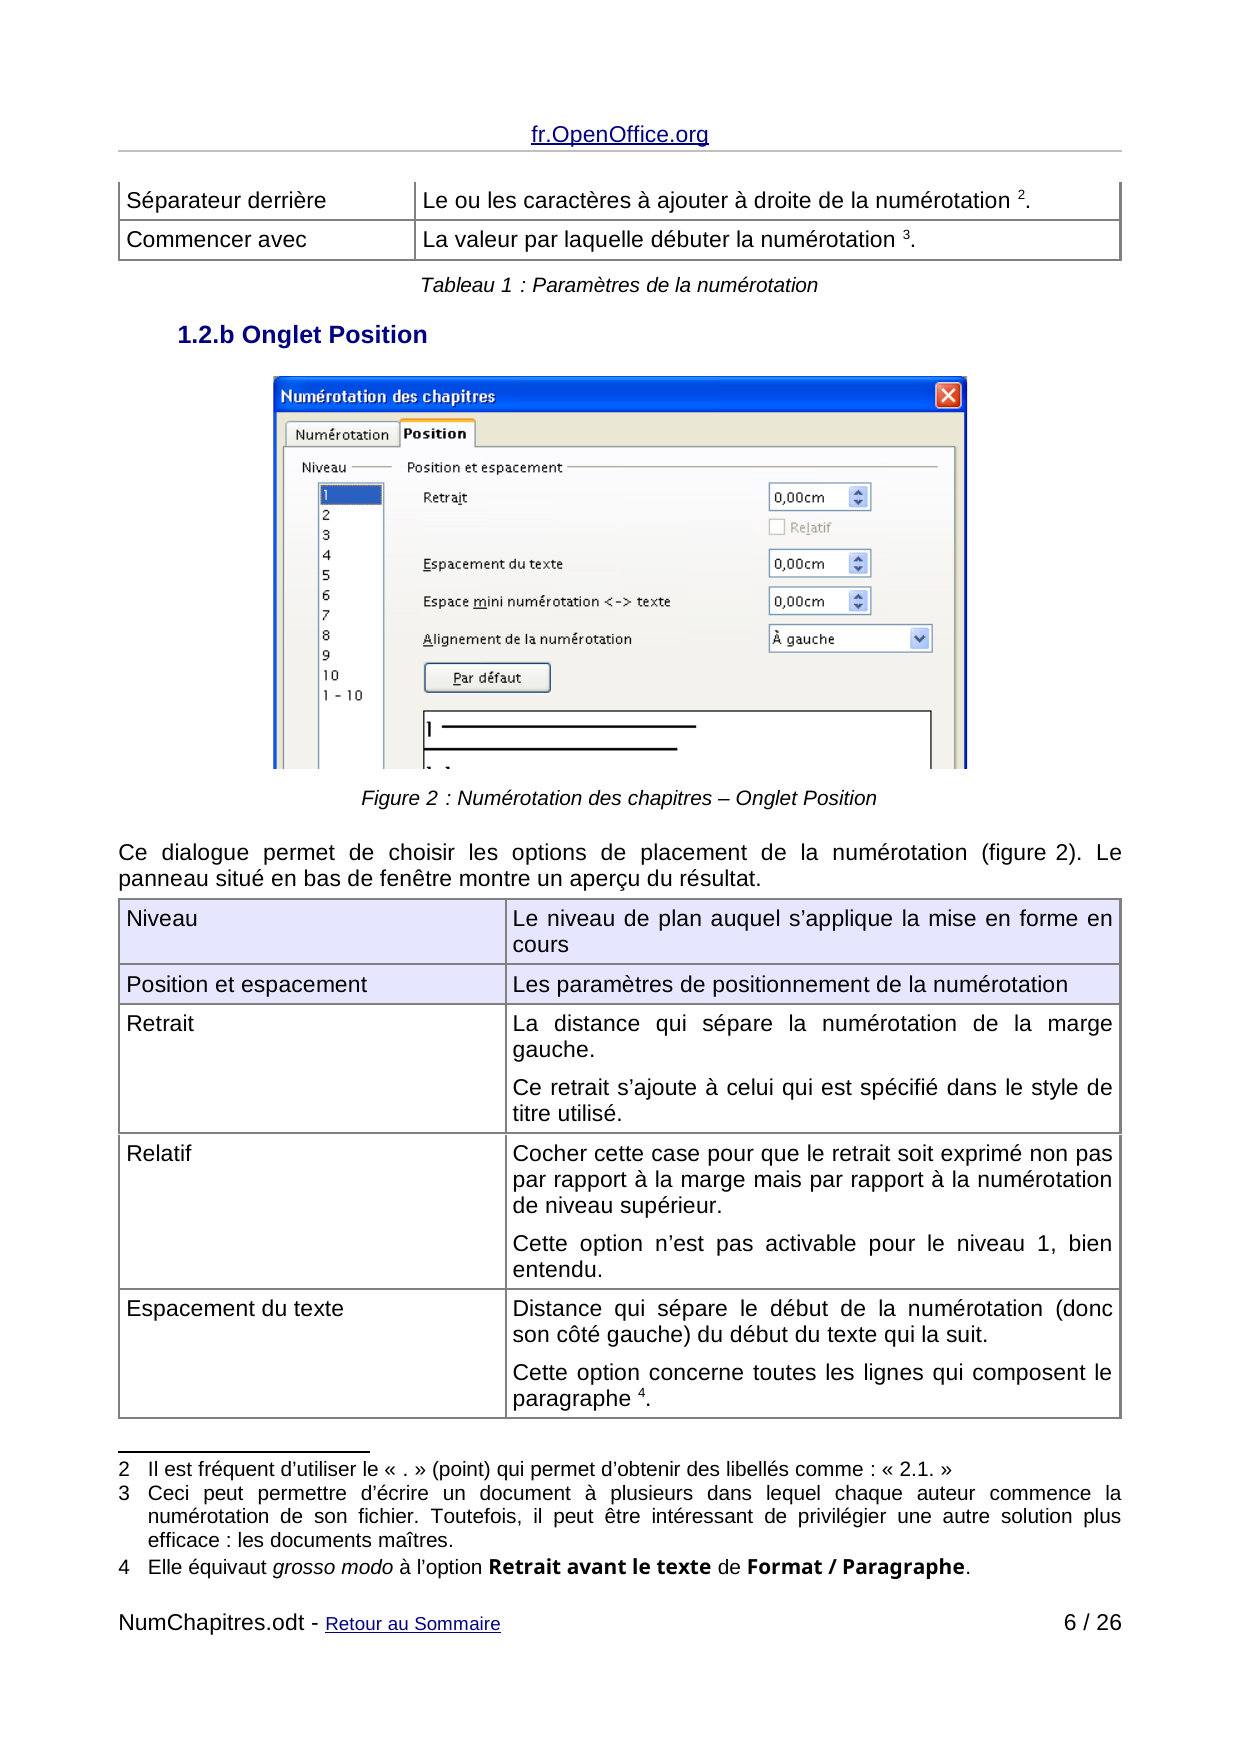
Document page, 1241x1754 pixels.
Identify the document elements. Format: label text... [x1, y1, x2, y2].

table_cell Distance qui sépare le début de la numérotation (donc son côté gauche) du début du texte qui la suit. Cette option concerne toutes les lignes qui composent le paragraphe . [507, 1290, 1119, 1417]
table_cell Commencer avec [120, 221, 414, 259]
table_cell Les paramètres de positionnement de la numérotation [507, 965, 1119, 1003]
table_cell La valeur par laquelle débuter la numérotation . [416, 221, 1119, 259]
table_cell Séparateur derrière [120, 182, 414, 219]
text Ce dialogue permet de choisir les options de placement de la numérotation (figure 2). Le panneau situé en bas de fenêtre montre un aperçu du résultat. [118, 361, 1122, 892]
text Tableau 1 : Paramètres de la numérotation [118, 273, 1122, 297]
subtitle Onglet Position [177, 321, 1122, 349]
table_cell Relatif [120, 1135, 505, 1288]
table_cell Retrait [120, 1005, 505, 1132]
table_cell Cocher cette case pour que le retrait soit exprimé non pas par rapport à la marge mais par rapport à la numérotation de niveau supérieur. Cette option n’est pas activable pour le niveau 1, bien entendu. [507, 1135, 1119, 1288]
table_header Niveau [120, 900, 505, 963]
table_cell Le ou les caractères à ajouter à droite de la numérotation . [416, 182, 1119, 219]
text Figure 2 : Numérotation des chapitres – Onglet Position [273, 769, 967, 809]
picture [273, 376, 968, 769]
table_cell Position et espacement [120, 965, 505, 1003]
table_cell Espacement du texte [120, 1290, 505, 1417]
table_header Le niveau de plan auquel s’applique la mise en forme en cours [507, 900, 1119, 963]
table_cell La distance qui sépare la numérotation de la marge gauche. Ce retrait s’ajoute à celui qui est spécifié dans le style de titre utilisé. [507, 1005, 1119, 1132]
